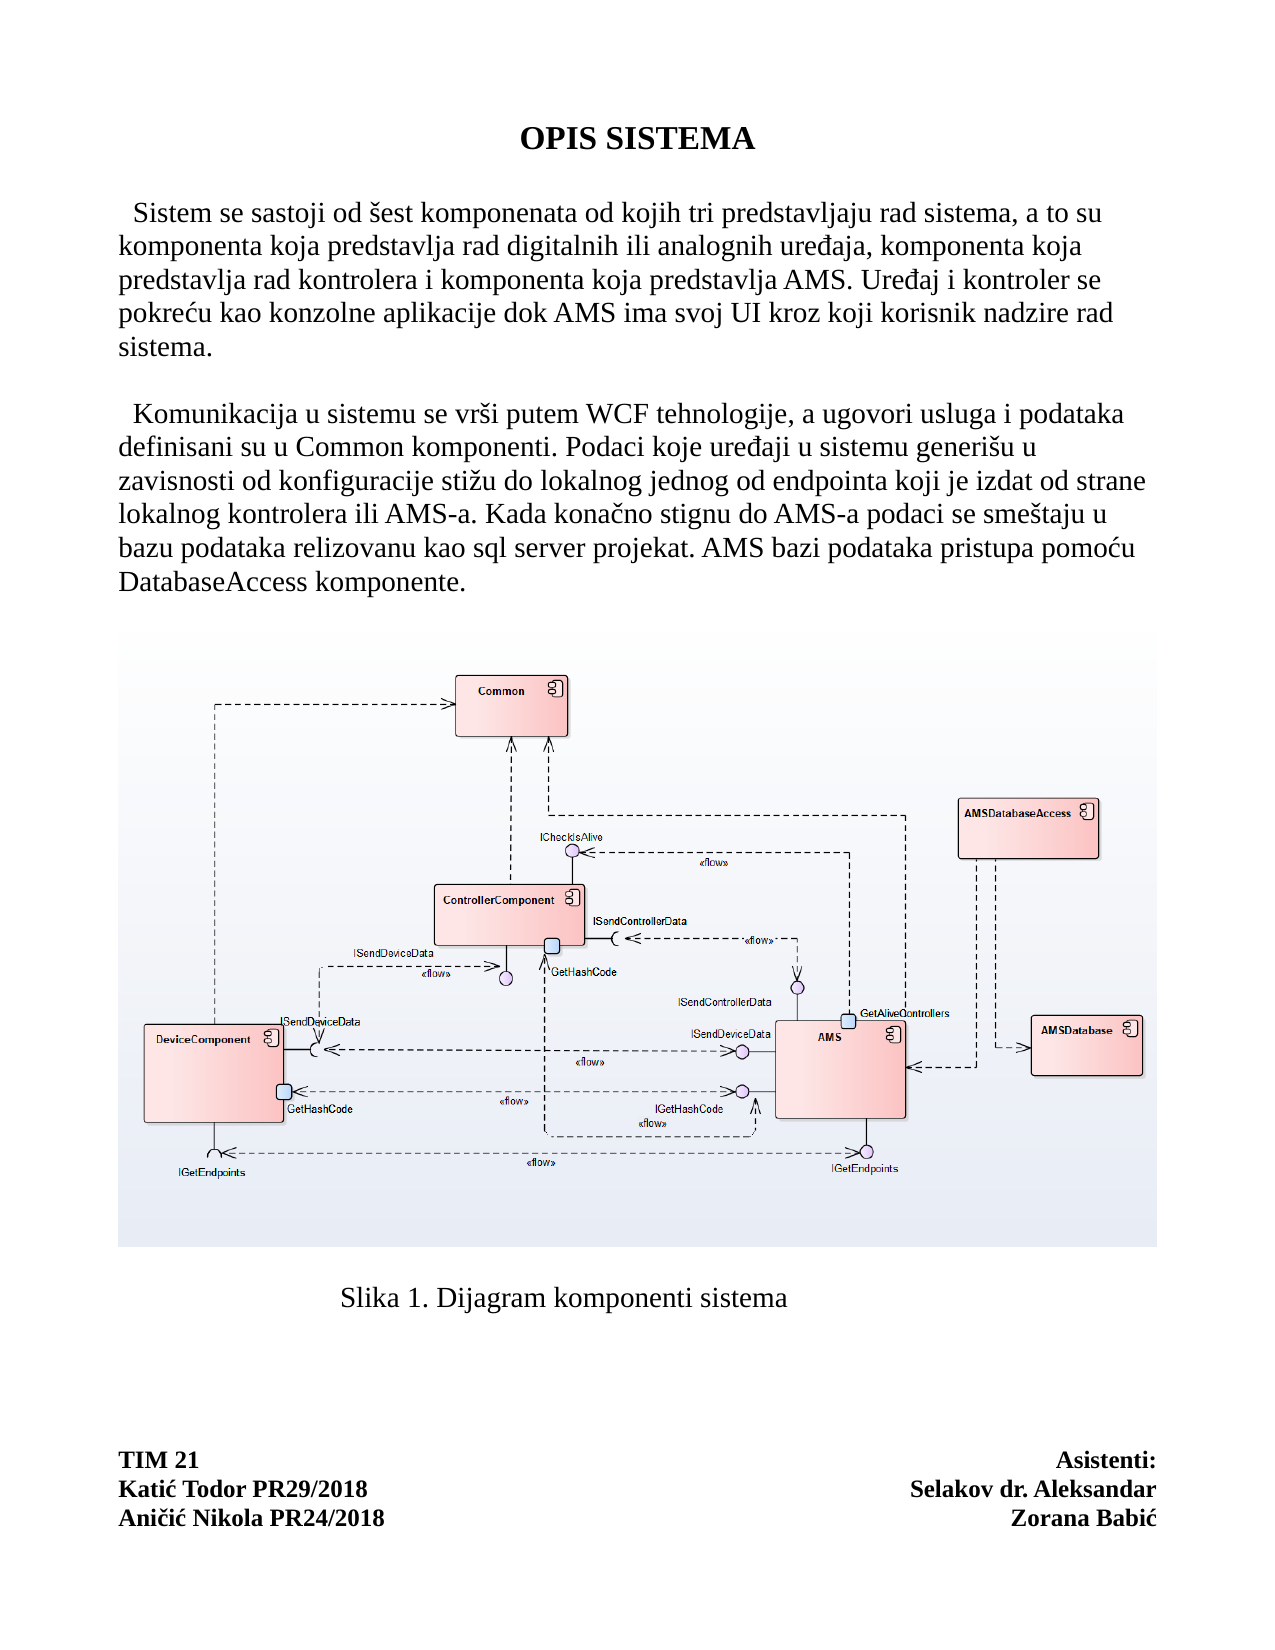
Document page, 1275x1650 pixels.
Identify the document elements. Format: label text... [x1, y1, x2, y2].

text Slika 1. Dijagram komponenti sistema [118, 1280, 1157, 1347]
text Komunikacija u sistemu se vrši putem WCF tehnologije, a ugovori usluga i podataka definisani su u Common komponenti. Podaci koje uređaji u sistemu generišu u zavisnosti od konfiguracije stižu do lokalnog jednog od endpointa koji je izdat od strane lokalnog kontrolera ili AMS-a. Kada konačno stignu do AMS-a podaci se smeštaju u bazu podataka relizovanu kao sql server projekat. AMS bazi podataka pristupa pomoću DatabaseAccess komponente. [118, 396, 1157, 597]
text OPIS SISTEMA [118, 118, 1157, 156]
picture [118, 630, 1157, 1247]
text Sistem se sastoji od šest komponenata od kojih tri predstavljaju rad sistema, a to su komponenta koja predstavlja rad digitalnih ili analognih uređaja, komponenta koja predstavlja rad kontrolera i komponenta koja predstavlja AMS. Uređaj i kontroler se pokreću kao konzolne aplikacije dok AMS ima svoj UI kroz koji korisnik nadzire rad sistema. [118, 195, 1157, 362]
